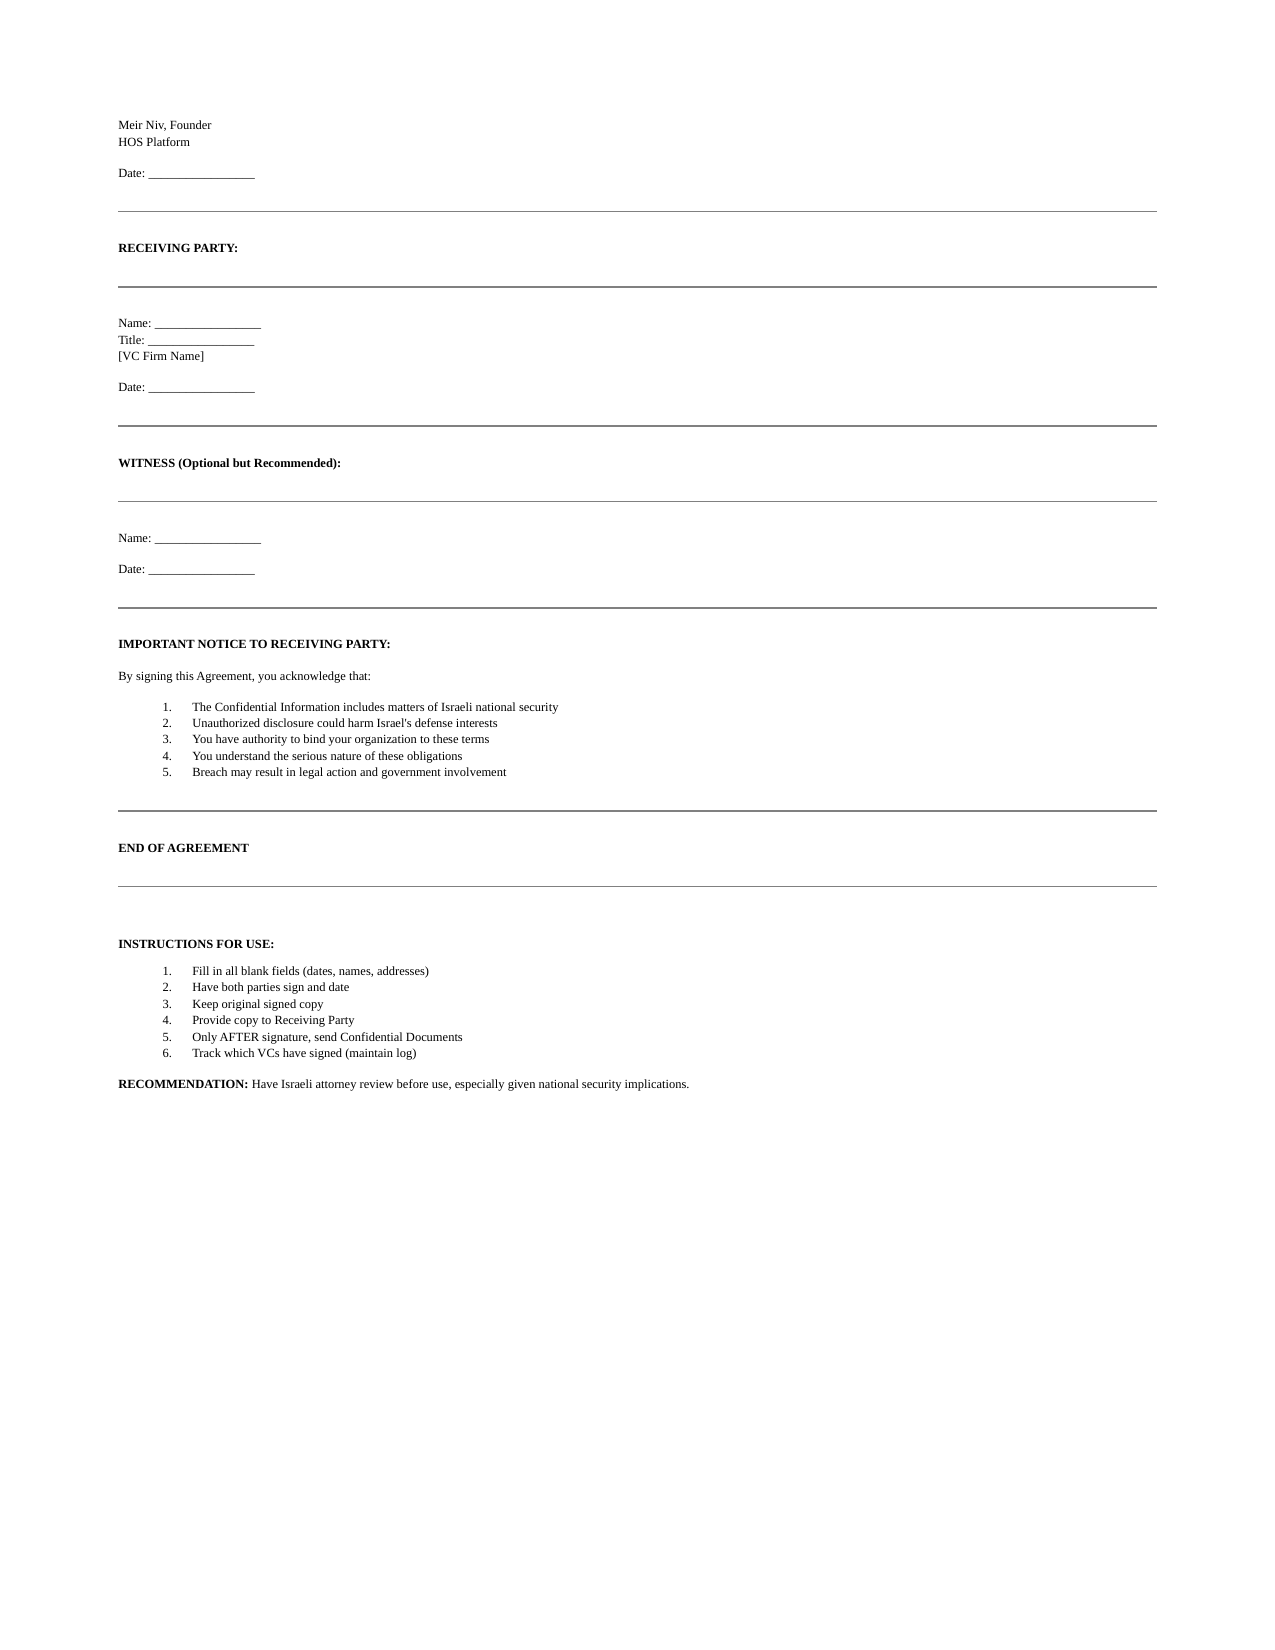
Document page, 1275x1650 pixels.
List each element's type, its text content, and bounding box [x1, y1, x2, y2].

text END OF AGREEMENT [118, 840, 1157, 855]
list Track which VCs have signed (maintain log) [162, 1046, 1157, 1060]
list The Confidential Information includes matters of Israeli national security [162, 699, 1157, 714]
text Date: _________________ [118, 166, 1157, 180]
list Keep original signed copy [162, 996, 1157, 1011]
text Name: _________________ Title: _________________ [VC Firm Name] [118, 316, 1157, 363]
text Meir Niv, Founder HOS Platform [118, 118, 1157, 149]
text Date: _________________ [118, 562, 1157, 576]
list Fill in all blank fields (dates, names, addresses) [162, 963, 1157, 978]
list Only AFTER signature, send Confidential Documents [162, 1029, 1157, 1044]
list Unauthorized disclosure could harm Israel's defense interests [162, 716, 1157, 730]
text RECEIVING PARTY: [118, 241, 1157, 255]
text Name: _________________ [118, 531, 1157, 545]
list Provide copy to Receiving Party [162, 1013, 1157, 1027]
text By signing this Agreement, you acknowledge that: [118, 668, 1157, 683]
list Breach may result in legal action and government involvement [162, 765, 1157, 779]
list You understand the serious nature of these obligations [162, 749, 1157, 763]
list You have authority to bind your organization to these terms [162, 732, 1157, 747]
text WITNESS (Optional but Recommended): [118, 456, 1157, 470]
text IMPORTANT NOTICE TO RECEIVING PARTY: [118, 637, 1157, 652]
text Date: _________________ [118, 380, 1157, 394]
text RECOMMENDATION: Have Israeli attorney review before use, especially given national security implications. [118, 1077, 1157, 1091]
list Have both parties sign and date [162, 980, 1157, 994]
subtitle INSTRUCTIONS FOR USE: [118, 937, 1157, 951]
